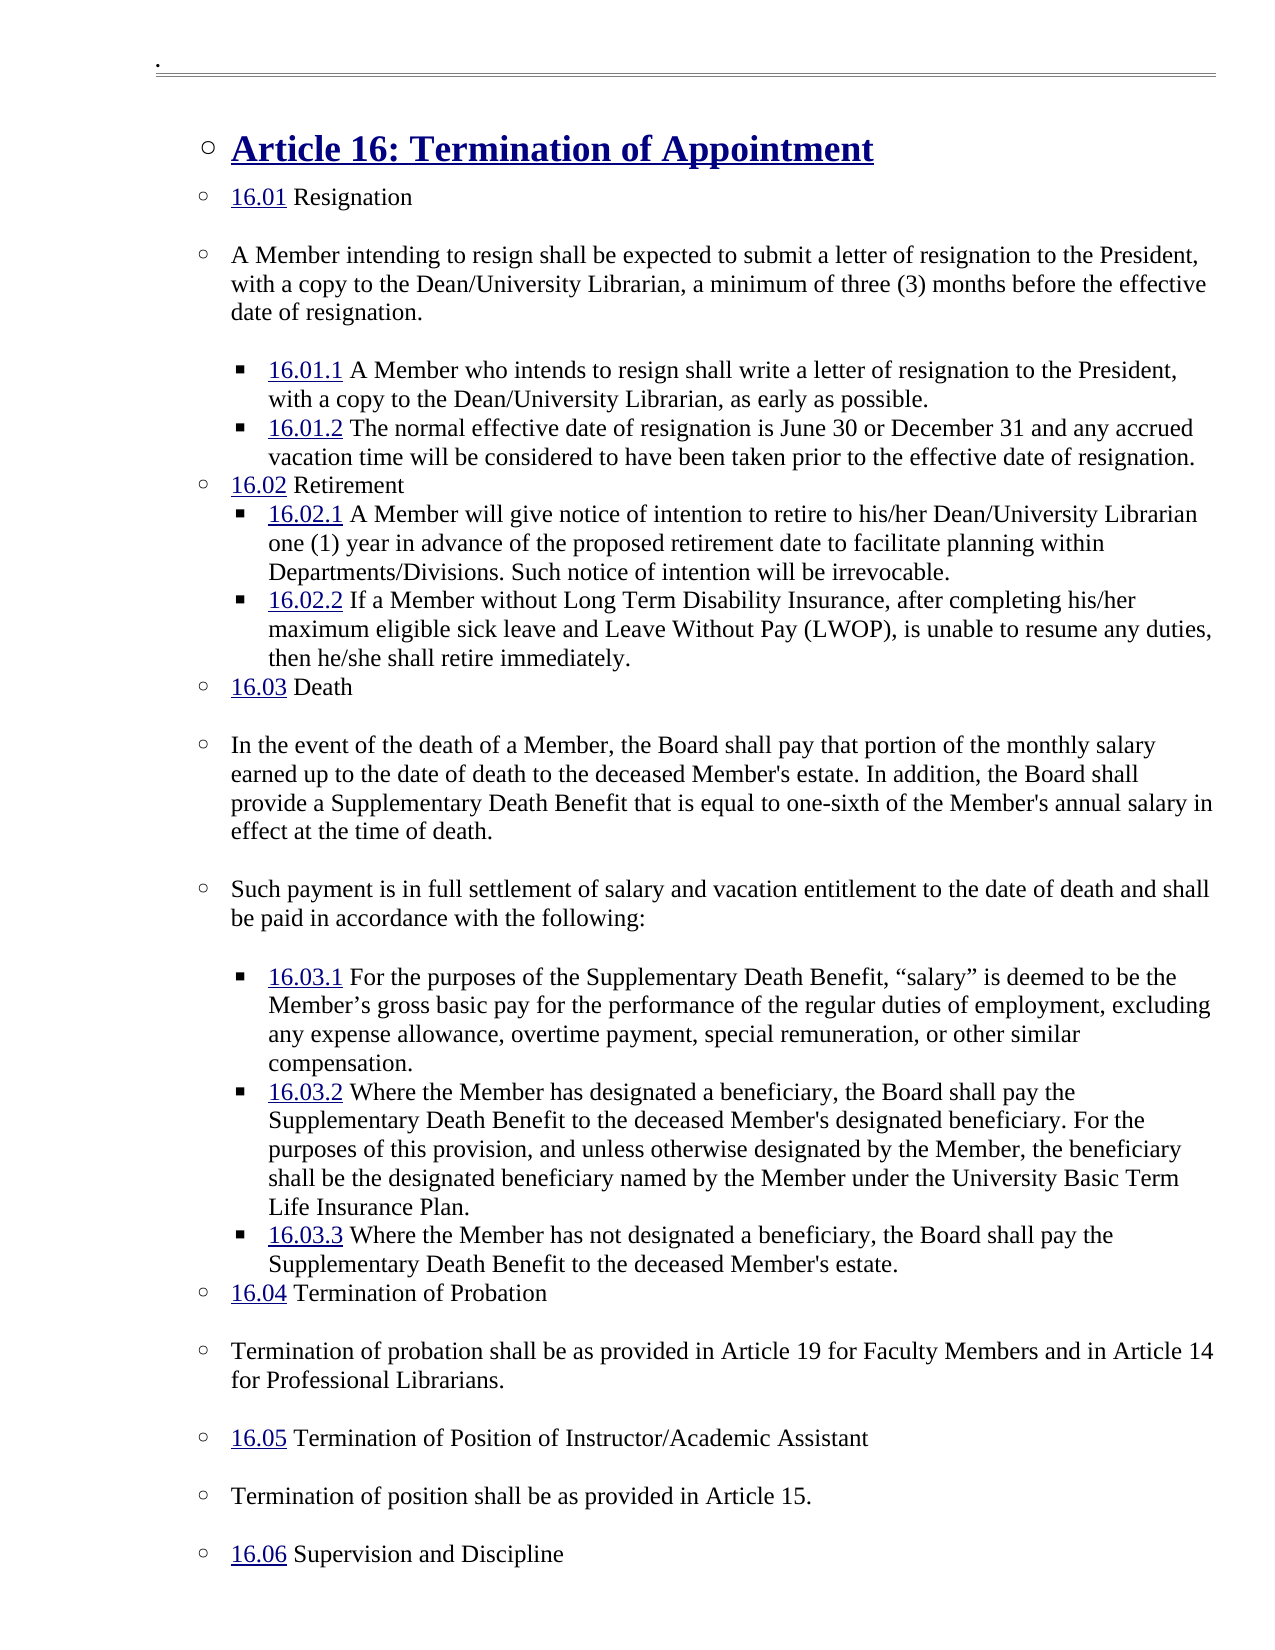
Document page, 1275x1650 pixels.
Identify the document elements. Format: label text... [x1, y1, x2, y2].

list 16.03.2 Where the Member has designated a beneficiary, the Board shall pay the Supplementary Death Benefit to the deceased Member's designated beneficiary. For the purposes of this provision, and unless otherwise designated by the Member, the beneficiary shall be the designated beneficiary named by the Member under the University Basic Term Life Insurance Plan. [231, 1077, 1216, 1220]
list 16.01.2 The normal effective date of resignation is June 30 or December 31 and any accrued vacation time will be considered to have been taken prior to the effective date of resignation. [231, 413, 1216, 471]
subtitle Article 16: Termination of Appointment [193, 126, 1216, 169]
list 16.01.1 A Member who intends to resign shall write a letter of resignation to the President, with a copy to the Dean/University Librarian, as early as possible. [231, 356, 1216, 413]
list Termination of probation shall be as provided in Article 19 for Faculty Members and in Article 14 for Professional Librarians. [193, 1336, 1216, 1393]
list 16.03.1 For the purposes of the Supplementary Death Benefit, “salary” is deemed to be the Member’s gross basic pay for the performance of the regular duties of employment, excluding any expense allowance, overtime payment, special remuneration, or other similar compensation. [231, 962, 1216, 1077]
list 16.05 Termination of Position of Instructor/Academic Assistant [193, 1423, 1216, 1452]
list In the event of the death of a Member, the Board shall pay that portion of the monthly salary earned up to the date of death to the deceased Member's estate. In addition, the Board shall provide a Supplementary Death Benefit that is equal to one-sixth of the Member's annual salary in effect at the time of death. [193, 730, 1216, 845]
list Such payment is in full settlement of salary and vacation entitlement to the date of death and shall be paid in accordance with the following: [193, 874, 1216, 932]
list 16.06 Supervision and Discipline [193, 1539, 1216, 1568]
list 16.04 Termination of Probation [193, 1278, 1216, 1307]
list Termination of position shall be as provided in Article 15. [193, 1481, 1216, 1510]
list 16.02.2 If a Member without Long Term Disability Insurance, after completing his/her maximum eligible sick leave and Leave Without Pay (LWOP), is unable to resume any duties, then he/she shall retire immediately. [231, 586, 1216, 672]
list 16.03 Death [193, 672, 1216, 701]
list 16.02.1 A Member will give notice of intention to retire to his/her Dean/University Librarian one (1) year in advance of the proposed retirement date to facilitate planning within Departments/Divisions. Such notice of intention will be irrevocable. [231, 499, 1216, 586]
list 16.03.3 Where the Member has not designated a beneficiary, the Board shall pay the Supplementary Death Benefit to the deceased Member's estate. [231, 1220, 1216, 1278]
list A Member intending to resign shall be expected to submit a letter of resignation to the President, with a copy to the Dean/University Librarian, a minimum of three (3) months before the effective date of resignation. [193, 240, 1216, 326]
list 16.01 Resignation [193, 182, 1216, 210]
list 16.02 Retirement [193, 471, 1216, 499]
